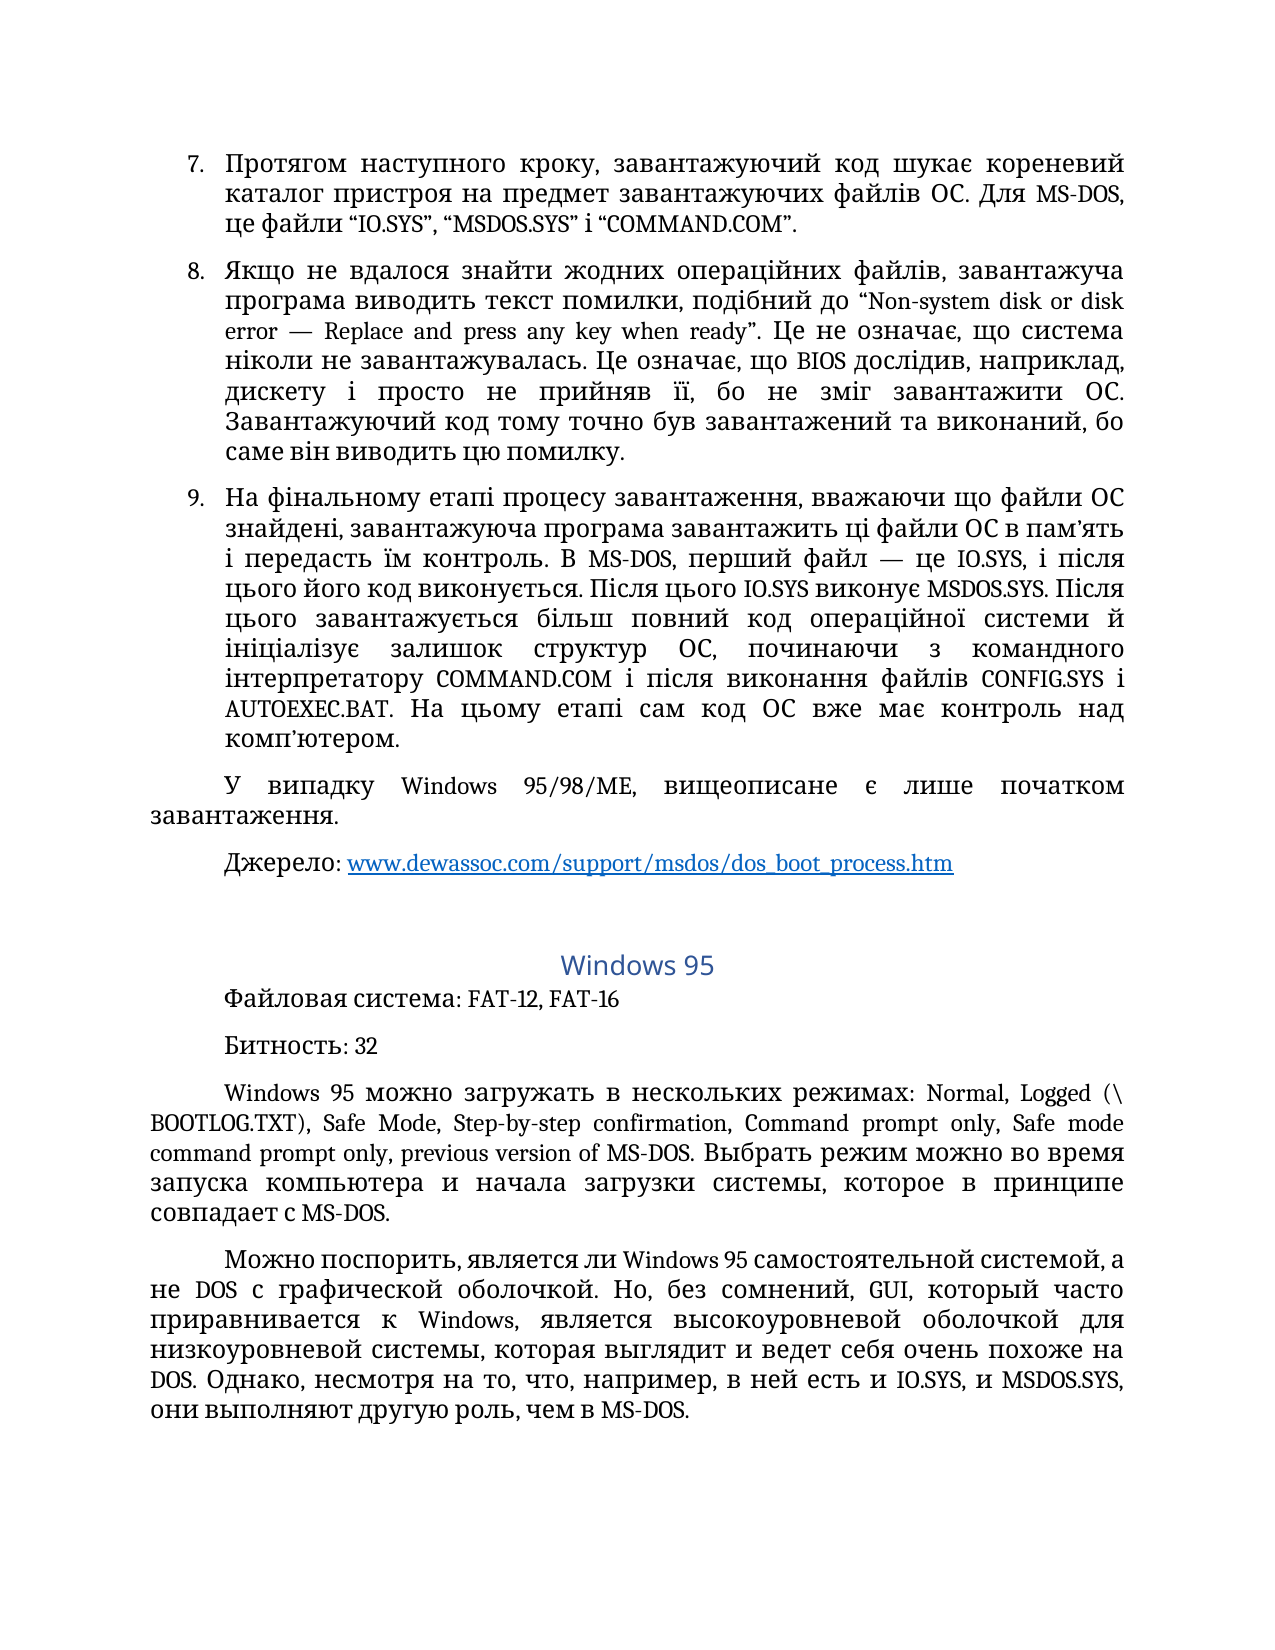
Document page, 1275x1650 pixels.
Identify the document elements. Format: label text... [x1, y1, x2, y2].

text Битность: 32 [150, 1032, 1125, 1061]
list На фінальному етапі процесу завантаження, вважаючи що файли ОС знайдені, завантажуюча програма завантажить ці файли ОС в пам’ять і передасть їм контроль. В MS-DOS, перший файл — це IO.SYS, і після цього його код виконується. Після цього IO.SYS виконує MSDOS.SYS. Після цього завантажується більш повний код операційної системи й ініціалізує залишок структур ОС, починаючи з командного інтерпретатору COMMAND.COM і після виконання файлів CONFIG.SYS і AUTOEXEC.BAT. На цьому етапі сам код ОС вже має контроль над комп’ютером. [187, 484, 1125, 754]
list Якщо не вдалося знайти жодних операційних файлів, завантажуча програма виводить текст помилки, подібний до “Non-system disk or disk error — Replace and press any key when ready”. Це не означає, що система ніколи не завантажувалась. Це означає, що BIOS дослідив, наприклад, дискету і просто не прийняв її, бо не зміг завантажити ОС. Завантажуючий код тому точно був завантажений та виконаний, бо саме він виводить цю помилку. [187, 257, 1125, 466]
text Windows 95 можно загружать в нескольких режимах: Normal, Logged (\BOOTLOG.TXT), Safe Mode, Step-by-step confirmation, Command prompt only, Safe mode command prompt only, previous version of MS-DOS. Выбрать режим можно во время запуска компьютера и начала загрузки системы, которое в принципе совпадает с MS-DOS. [150, 1079, 1125, 1228]
text У випадку Windows 95/98/ME, вищеописане є лише початком завантаження. [150, 772, 1125, 831]
subtitle Windows 95 [150, 947, 1125, 983]
text Джерело: www.dewassoc.com/support/msdos/dos_boot_process.htm [150, 849, 1125, 878]
text Файловая система: FAT-12, FAT-16 [150, 985, 1125, 1014]
list Протягом наступного кроку, завантажуючий код шукає кореневий каталог пристроя на предмет завантажуючих файлів ОС. Для MS-DOS, це файли “IO.SYS”, “MSDOS.SYS” і “COMMAND.COM”. [187, 150, 1125, 239]
text Можно поспорить, является ли Windows 95 самостоятельной системой, а не DOS с графической оболочкой. Но, без сомнений, GUI, который часто приравнивается к Windows, является высокоуровневой оболочкой для низкоуровневой системы, которая выглядит и ведет себя очень похоже на DOS. Однако, несмотря на то, что, например, в ней есть и IO.SYS, и MSDOS.SYS, они выполняют другую роль, чем в MS-DOS. [150, 1246, 1125, 1425]
